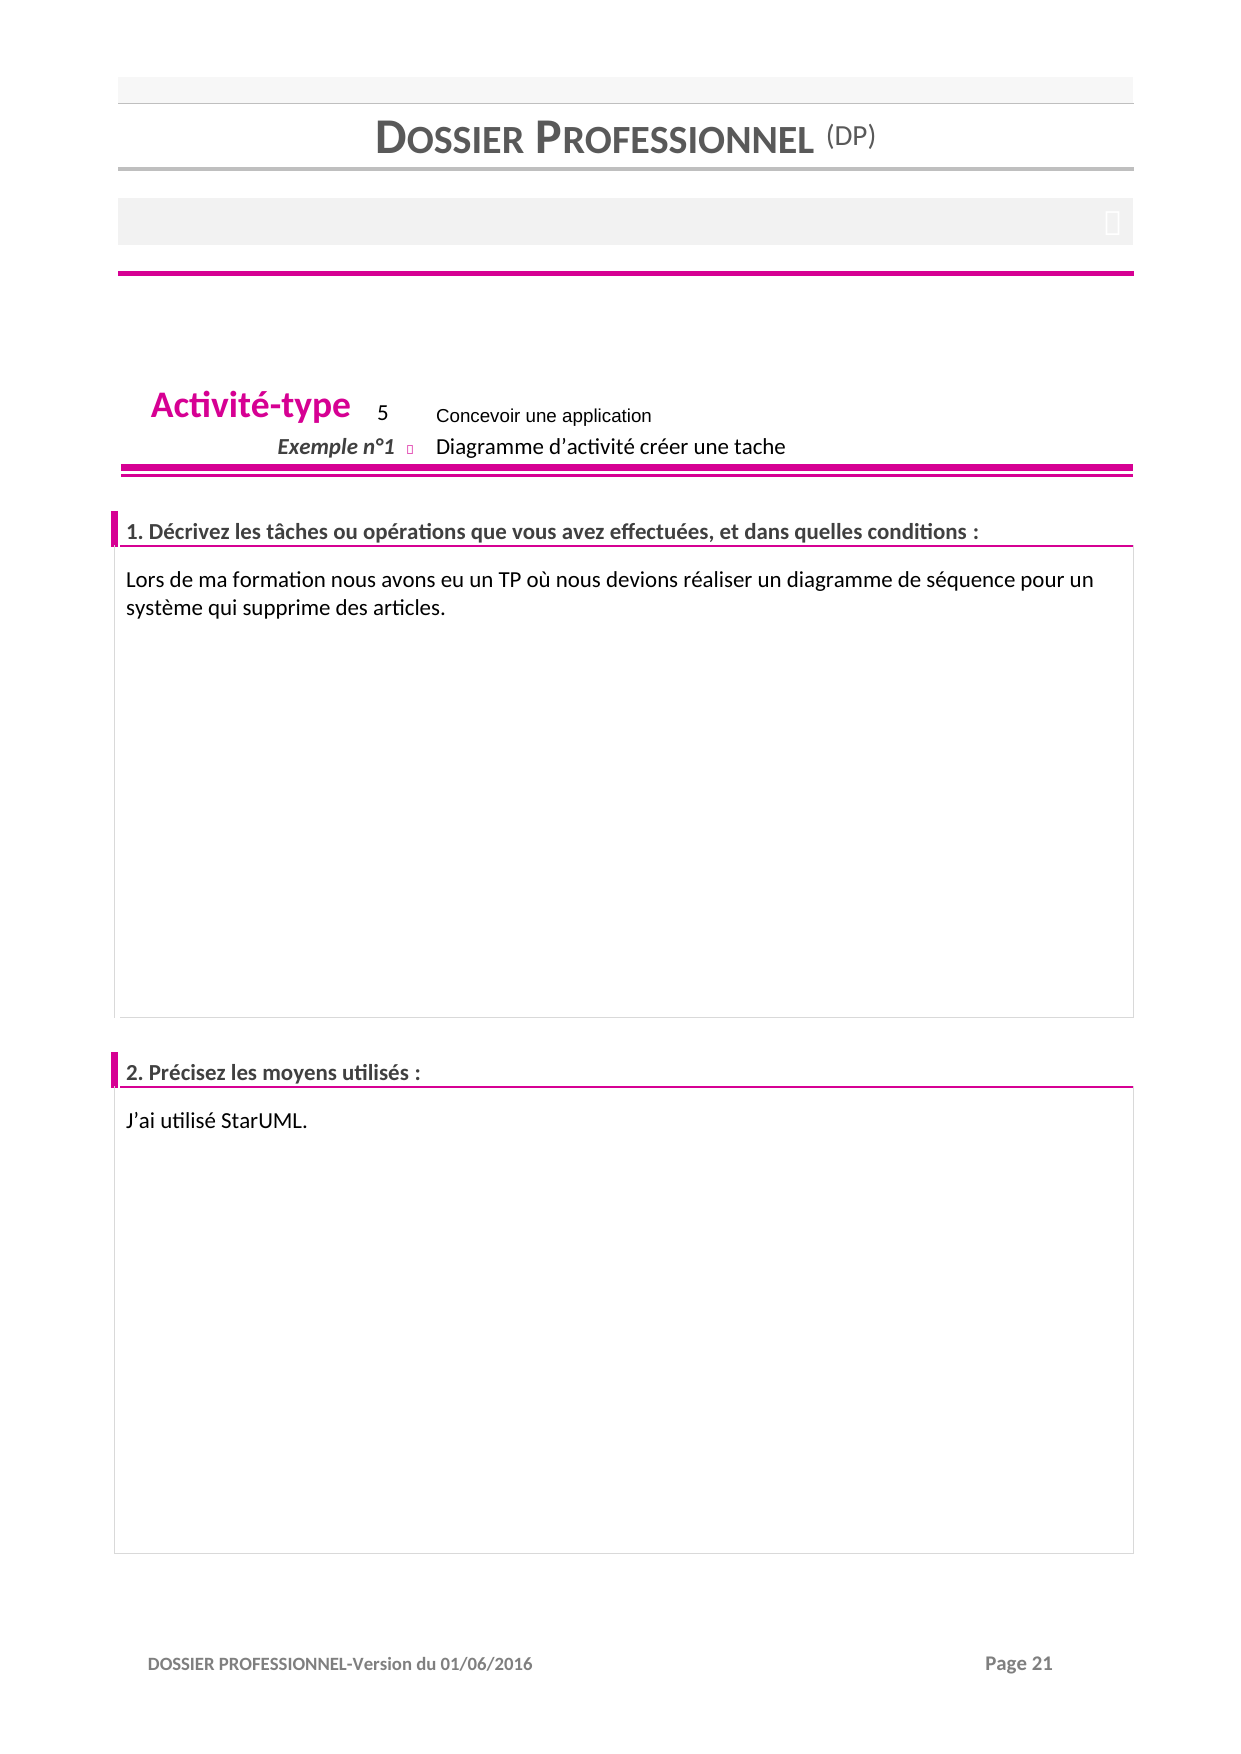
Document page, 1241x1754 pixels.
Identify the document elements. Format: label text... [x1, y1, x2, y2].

table_cell 5 [366, 375, 424, 426]
table_header [115, 304, 366, 374]
table_cell Lors de ma formation nous avons eu un TP où nous devions réaliser un diagramme de séquence pour un système qui supprime des articles. [115, 545, 1133, 1017]
table_cell [115, 1017, 1133, 1052]
table_cell Concevoir une application [425, 375, 1133, 426]
table_cell J’ai utilisé StarUML. [115, 1086, 1133, 1553]
table_cell Exemple n°1  [115, 426, 424, 464]
table_cell [425, 477, 1133, 511]
table_header [425, 304, 1133, 374]
table_cell 1. Décrivez les tâches ou opérations que vous avez effectuées, et dans quelles conditions : [118, 511, 1133, 545]
table_cell Diagramme d’activité créer une tache [425, 426, 1133, 464]
table_cell [115, 464, 424, 511]
table_cell 2. Précisez les moyens utilisés : [118, 1052, 1133, 1086]
table_cell Activité-type [115, 375, 366, 426]
table_header [366, 304, 424, 374]
